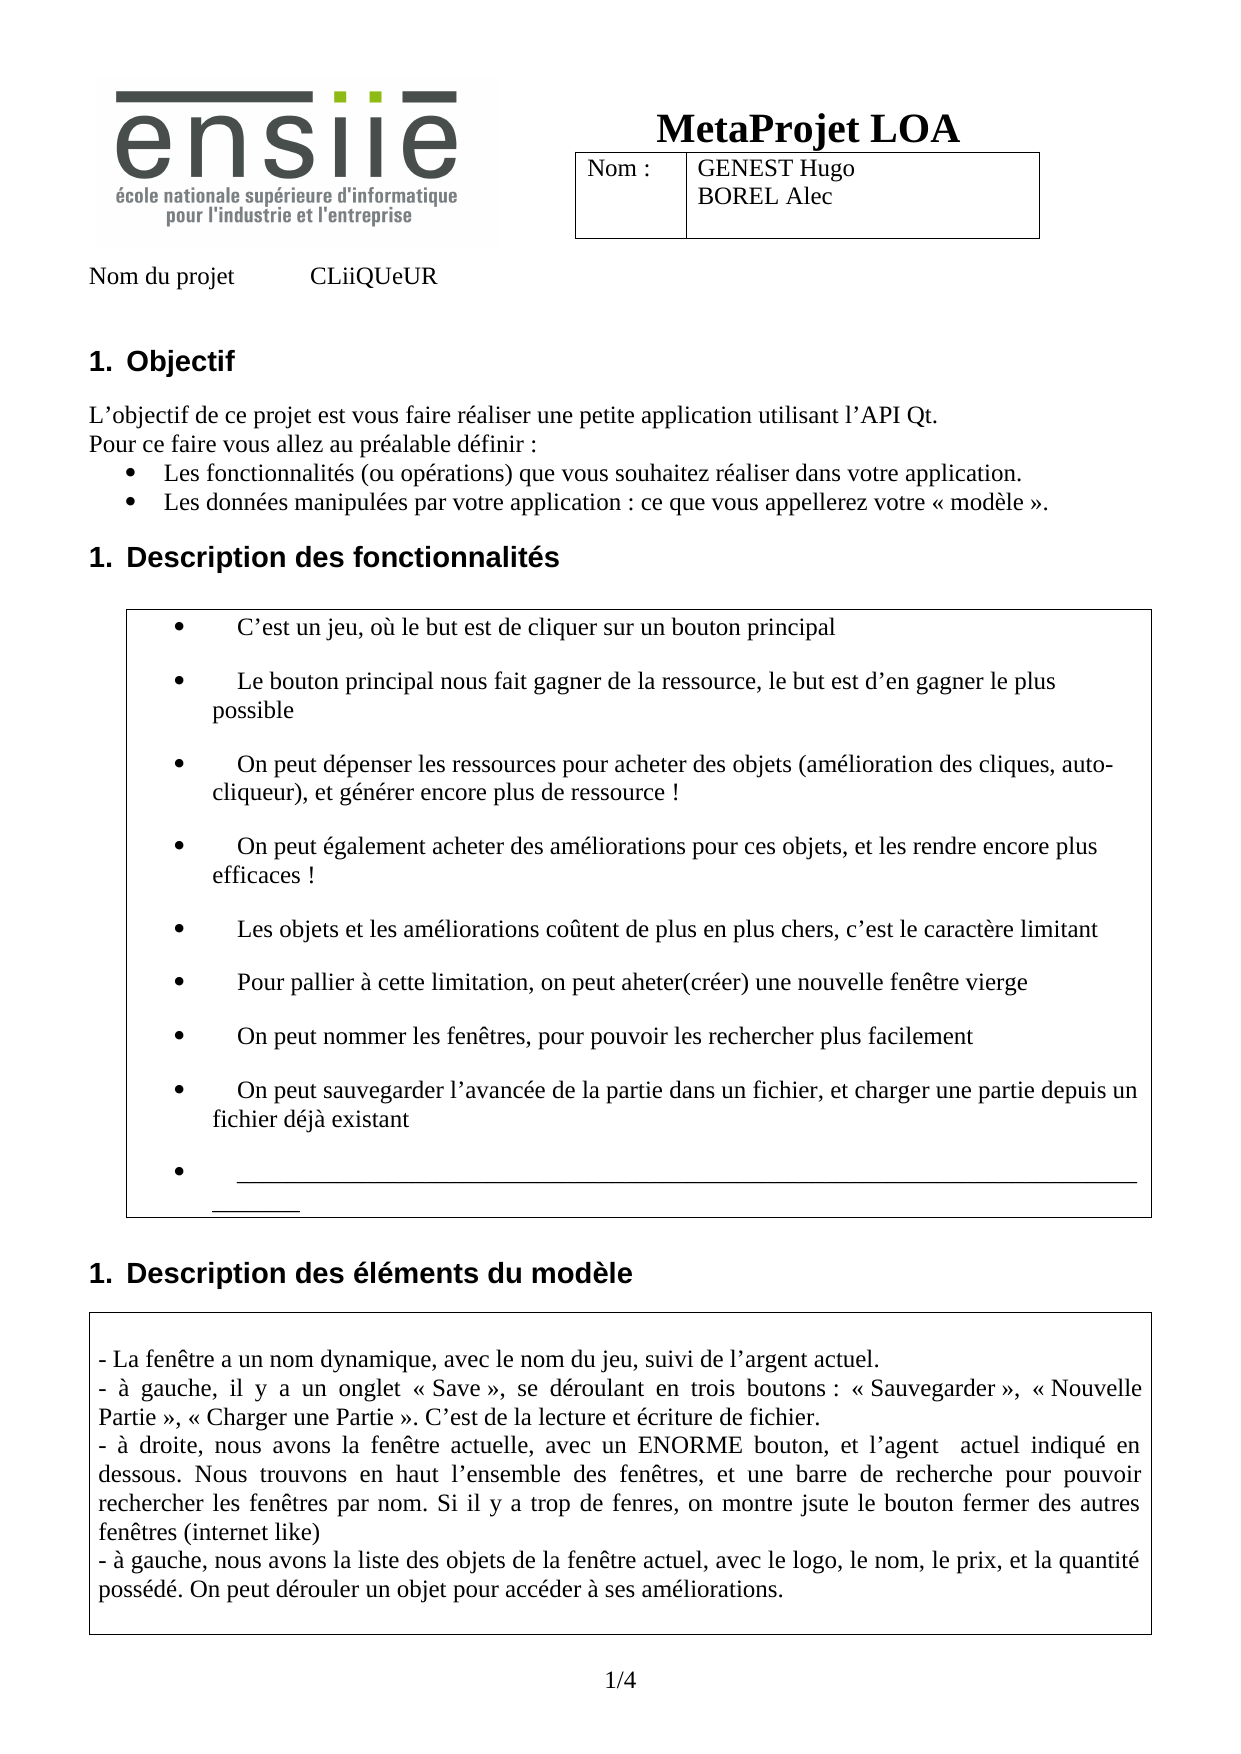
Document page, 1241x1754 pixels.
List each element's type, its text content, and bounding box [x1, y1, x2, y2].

list C’est un jeu, où le but est de cliquer sur un bouton principal [127, 610, 1151, 641]
list Pour pallier à cette limitation, on peut aheter(créer) une nouvelle fenêtre vierge [127, 964, 1151, 996]
list On peut dépenser les ressources pour acheter des objets (amélioration des cliques, auto-cliqueur), et générer encore plus de ressource ! [127, 746, 1151, 806]
table_header [89, 75, 568, 261]
subtitle Description des fonctionnalités [89, 540, 1152, 574]
list Les données manipulées par votre application : ce que vous appellerez votre « modèle ». [126, 487, 1152, 515]
text - à droite, nous avons la fenêtre actuelle, avec un ENORME bouton, et l’agent actuel indiqué en dessous. Nous trouvons en haut l’ensemble des fenêtres, et une barre de recherche pour pouvoir rechercher les fenêtres par nom. Si il y a trop de fenres, on montre jsute le bouton fermer des autres fenêtres (internet like) [90, 1427, 1151, 1542]
text - à gauche, nous avons la liste des objets de la fenêtre actuel, avec le logo, le nom, le prix, et la quantité possédé. On peut dérouler un objet pour accéder à ses améliorations. [90, 1542, 1151, 1603]
table_header Nom : [576, 153, 686, 237]
list On peut également acheter des améliorations pour ces objets, et les rendre encore plus efficaces ! [127, 828, 1151, 889]
text - à gauche, il y a un onglet « Save », se déroulant en trois boutons : « Sauvegarder », « Nouvelle Partie », « Charger une Partie ». C’est de la lecture et écriture de fichier. [90, 1370, 1151, 1427]
text - La fenêtre a un nom dynamique, avec le nom du jeu, suivi de l’argent actuel. [90, 1341, 1151, 1370]
table_header GENEST Hugo BOREL Alec [687, 153, 1039, 237]
subtitle Description des éléments du modèle [89, 1256, 1152, 1289]
list Les fonctionnalités (ou opérations) que vous souhaitez réaliser dans votre application. [126, 458, 1152, 487]
list Le bouton principal nous fait gagner de la ressource, le but est d’en gagner le plus possible [127, 663, 1151, 724]
list _______________________________________________________________________________ [127, 1154, 1151, 1217]
text L’objectif de ce projet est vous faire réaliser une petite application utilisant l’API Qt. [89, 400, 1152, 429]
list On peut sauvegarder l’avancée de la partie dans un fichier, et charger une partie depuis un fichier déjà existant [127, 1072, 1151, 1132]
picture [96, 75, 499, 247]
list Les objets et les améliorations coûtent de plus en plus chers, c’est le caractère limitant [127, 911, 1151, 942]
text Pour ce faire vous allez au préalable définir : [89, 429, 1152, 458]
list On peut nommer les fenêtres, pour pouvoir les rechercher plus facilement [127, 1018, 1151, 1050]
subtitle Objectif [89, 344, 1152, 377]
table_header MetaProjet LOA [569, 75, 1048, 261]
text Nom du projet CLiiQUeUR . [89, 261, 1152, 319]
